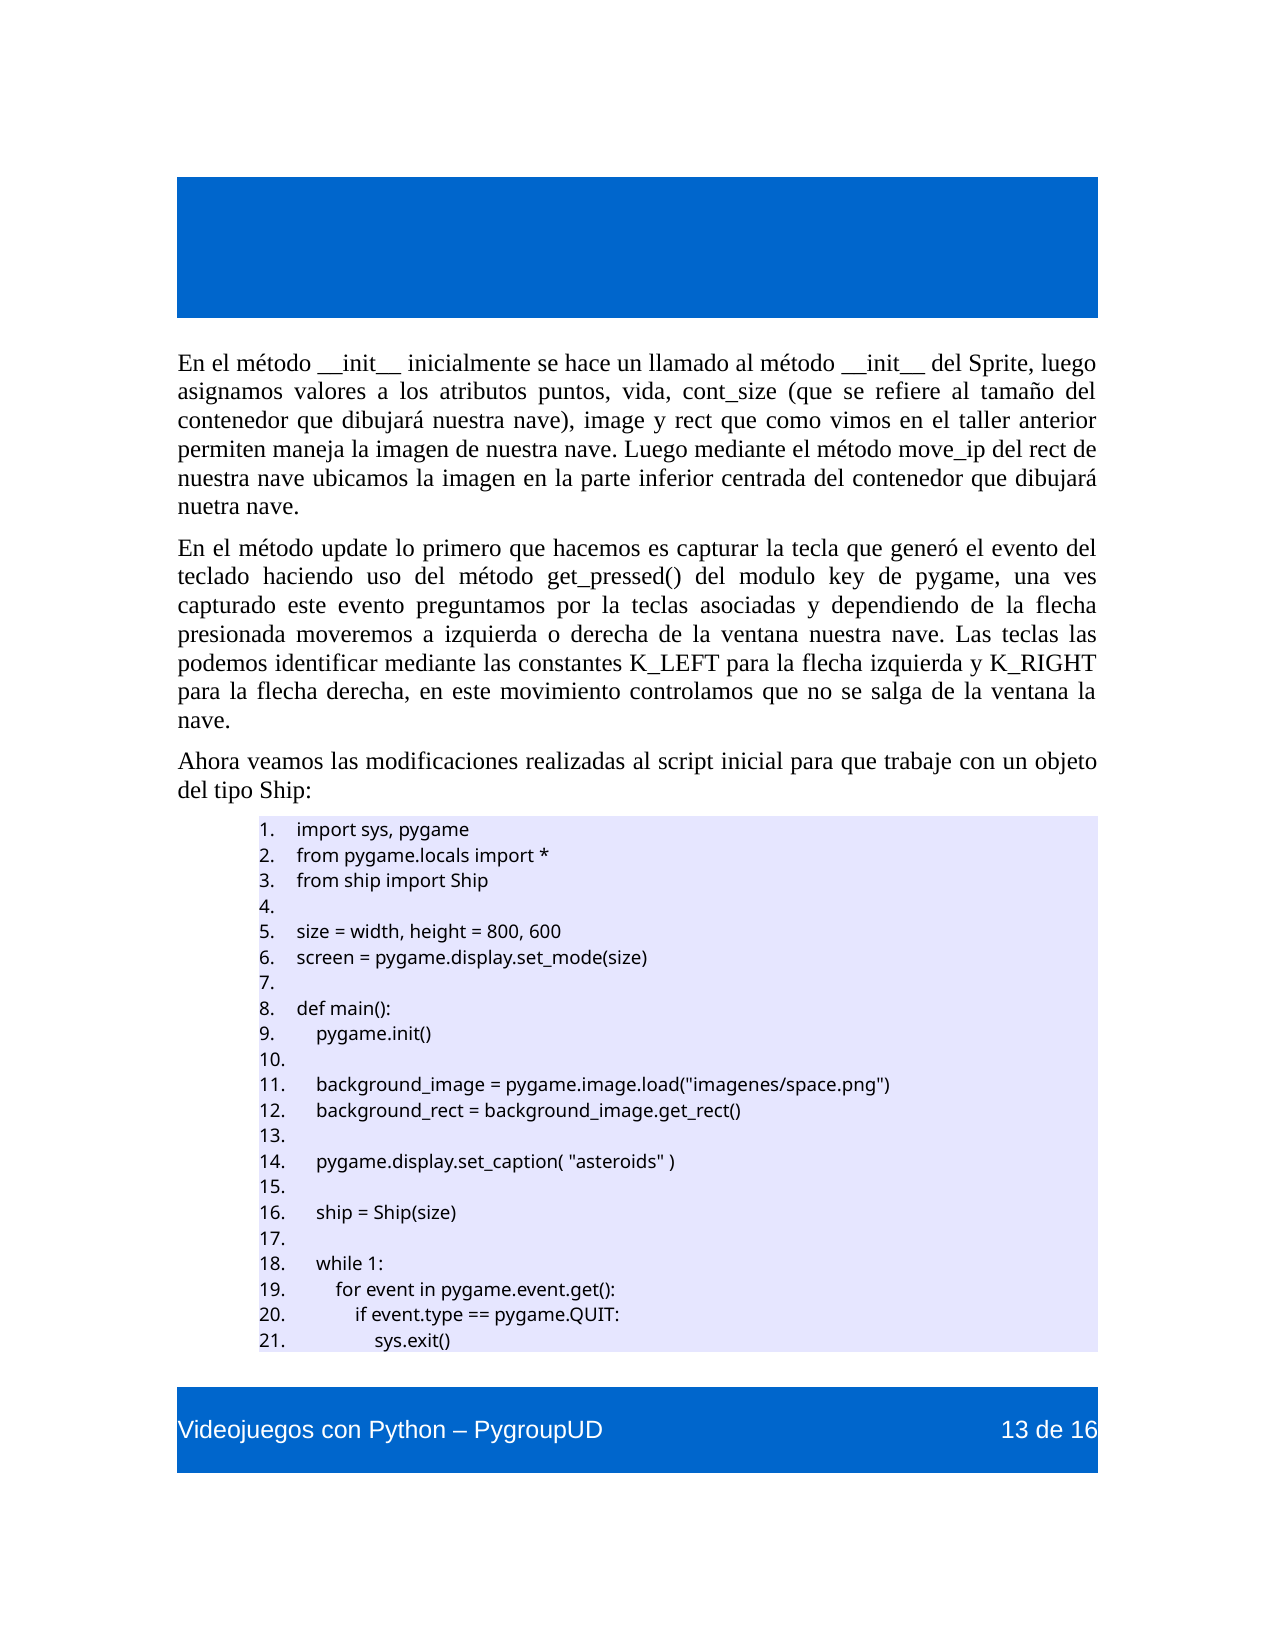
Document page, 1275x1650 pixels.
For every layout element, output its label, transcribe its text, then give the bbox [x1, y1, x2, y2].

list ship = Ship(size) [259, 1199, 1098, 1225]
list for event in pygame.event.get(): [259, 1276, 1098, 1301]
list size = width, height = 800, 600 [259, 918, 1098, 944]
list if event.type == pygame.QUIT: [259, 1301, 1098, 1327]
list background_rect = background_image.get_rect() [259, 1097, 1098, 1123]
list pygame.init() [259, 1021, 1098, 1046]
list background_image = pygame.image.load("imagenes/space.png") [259, 1072, 1098, 1097]
list import sys, pygame [259, 816, 1098, 842]
list screen = pygame.display.set_mode(size) [259, 944, 1098, 969]
list sys.exit() [259, 1327, 1098, 1352]
text En el método update lo primero que hacemos es capturar la tecla que generó el evento del teclado haciendo uso del método get_pressed() del modulo key de pygame, una ves capturado este evento preguntamos por la teclas asociadas y dependiendo de la flecha presionada moveremos a izquierda o derecha de la ventana nuestra nave. Las teclas las podemos identificar mediante las constantes K_LEFT para la flecha izquierda y K_RIGHT para la flecha derecha, en este movimiento controlamos que no se salga de la ventana la nave. [177, 533, 1098, 734]
list from ship import Ship [259, 867, 1098, 893]
list def main(): [259, 995, 1098, 1021]
list from pygame.locals import * [259, 842, 1098, 867]
list pygame.display.set_caption( "asteroids" ) [259, 1148, 1098, 1174]
list while 1: [259, 1250, 1098, 1276]
text En el método __init__ inicialmente se hace un llamado al método __init__ del Sprite, luego asignamos valores a los atributos puntos, vida, cont_size (que se refiere al tamaño del contenedor que dibujará nuestra nave), image y rect que como vimos en el taller anterior permiten maneja la imagen de nuestra nave. Luego mediante el método move_ip del rect de nuestra nave ubicamos la imagen en la parte inferior centrada del contenedor que dibujará nuetra nave. [177, 348, 1098, 520]
text Ahora veamos las modificaciones realizadas al script inicial para que trabaje con un objeto del tipo Ship: [177, 746, 1098, 804]
